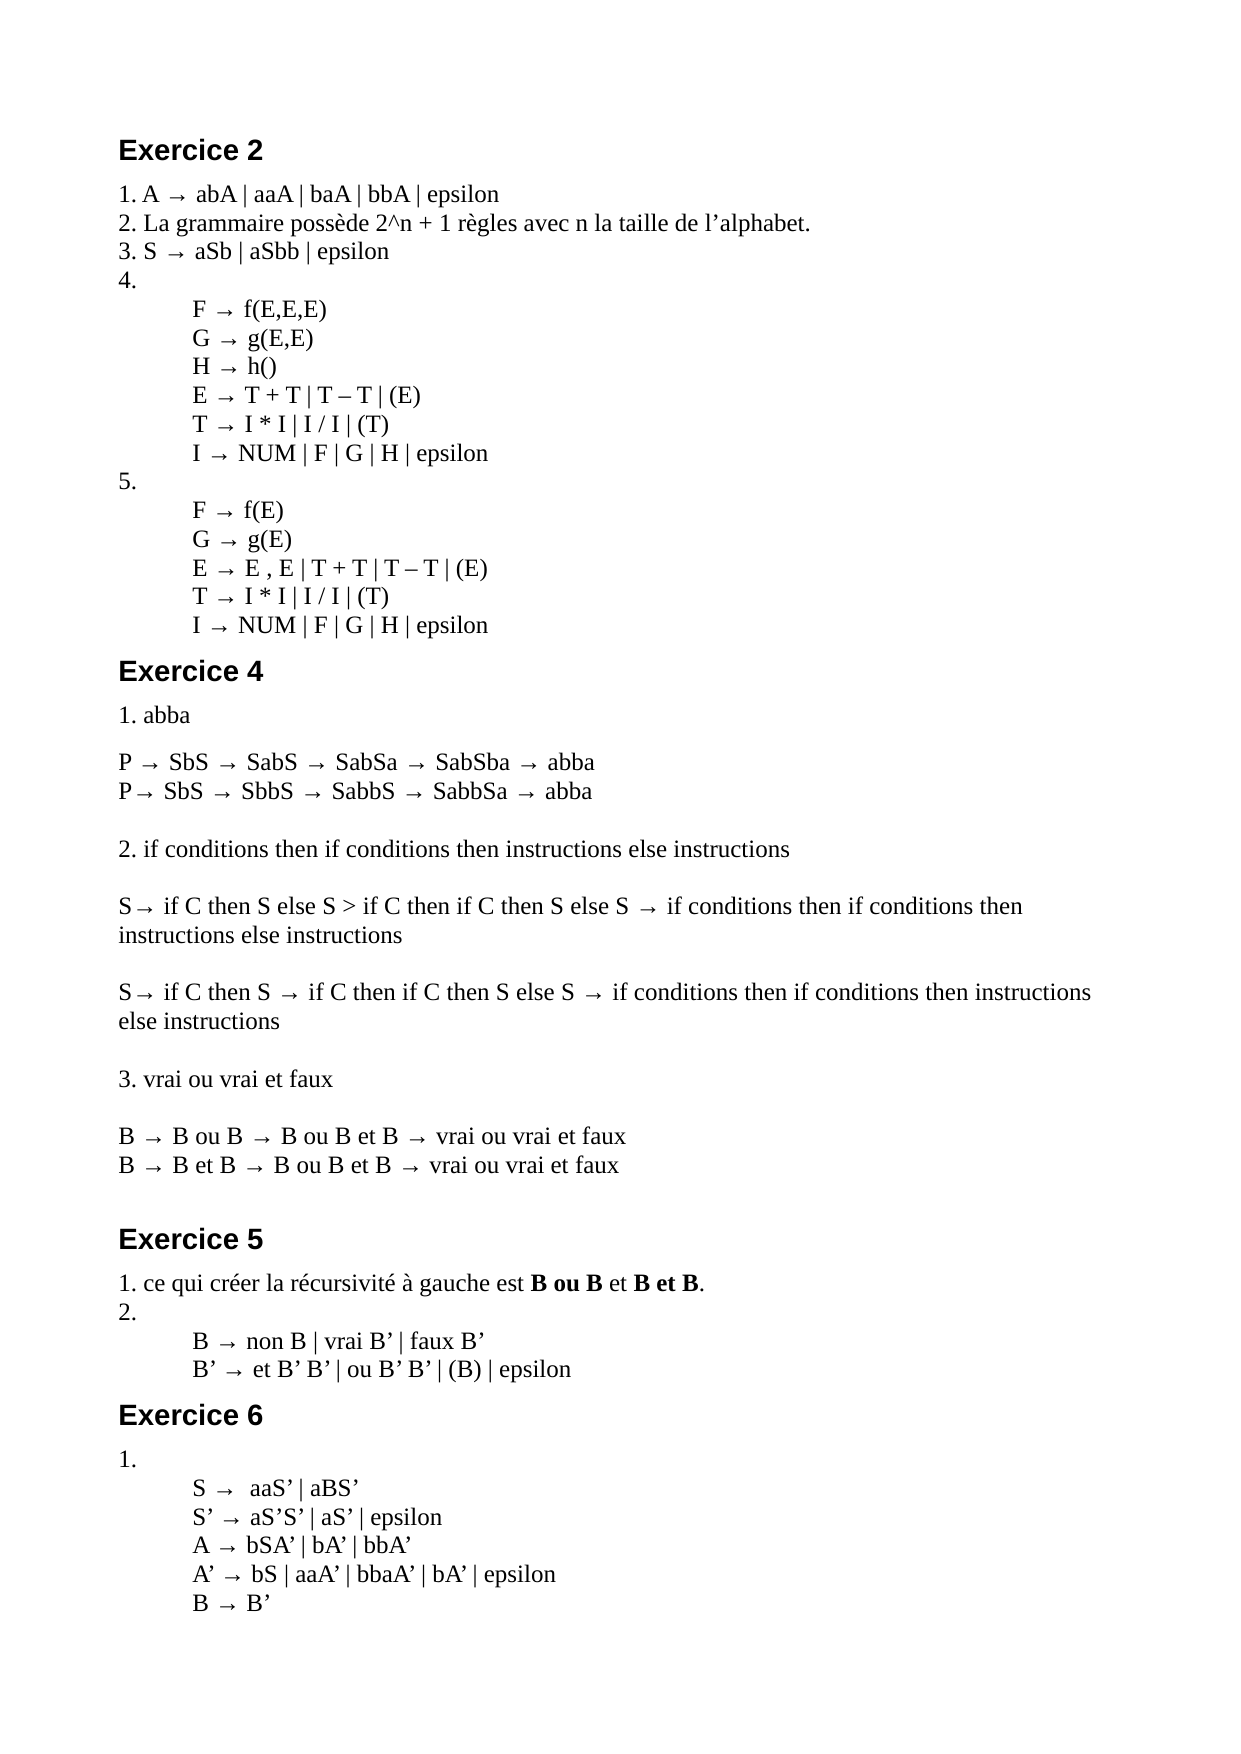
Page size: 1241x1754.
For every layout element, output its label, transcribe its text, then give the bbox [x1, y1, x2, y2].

text 1. A → abA | aaA | baA | bbA | epsilon [118, 179, 1122, 208]
text 2. [118, 1297, 1122, 1326]
text B → B’ [118, 1588, 1122, 1617]
text 5. [118, 466, 1122, 495]
text 1. [118, 1444, 1122, 1473]
text B → non B | vrai B’ | faux B’ [118, 1326, 1122, 1354]
text S→ if C then S → if C then if C then S else S → if conditions then if conditions then instructions else instructions [118, 977, 1122, 1035]
text F → f(E,E,E) [118, 294, 1122, 323]
text E → E , E | T + T | T – T | (E) [118, 553, 1122, 581]
text G → g(E,E) [118, 323, 1122, 351]
text B’ → et B’ B’ | ou B’ B’ | (B) | epsilon [118, 1354, 1122, 1383]
text T → I * I | I / I | (T) [118, 409, 1122, 438]
text A’ → bS | aaA’ | bbaA’ | bA’ | epsilon [118, 1559, 1122, 1588]
subtitle Exercice 6 [118, 1398, 1122, 1432]
text P → SbS → SabS → SabSa → SabSba → abba [118, 747, 1122, 776]
text S’ → aS’S’ | aS’ | epsilon [118, 1502, 1122, 1530]
subtitle Exercice 4 [118, 653, 1122, 687]
subtitle Exercice 2 [118, 133, 1122, 166]
text G → g(E) [118, 524, 1122, 553]
text S → aaS’ | aBS’ [118, 1473, 1122, 1502]
text F → f(E) [118, 495, 1122, 524]
text T → I * I | I / I | (T) [118, 581, 1122, 610]
text 2. if conditions then if conditions then instructions else instructions [118, 834, 1122, 862]
text B → B ou B → B ou B et B → vrai ou vrai et faux [118, 1121, 1122, 1150]
text I → NUM | F | G | H | epsilon [118, 438, 1122, 466]
text S→ if C then S else S > if C then if C then S else S → if conditions then if conditions then instructions else instructions [118, 891, 1122, 949]
text I → NUM | F | G | H | epsilon [118, 610, 1122, 639]
text 1. abba [118, 700, 1122, 728]
text E → T + T | T – T | (E) [118, 380, 1122, 409]
text B → B et B → B ou B et B → vrai ou vrai et faux [118, 1150, 1122, 1179]
text A → bSA’ | bA’ | bbA’ [118, 1530, 1122, 1559]
text P→ SbS → SbbS → SabbS → SabbSa → abba [118, 776, 1122, 805]
text 3. vrai ou vrai et faux [118, 1064, 1122, 1092]
text 2. La grammaire possède 2^n + 1 règles avec n la taille de l’alphabet. [118, 208, 1122, 236]
text 3. S → aSb | aSbb | epsilon [118, 236, 1122, 265]
text H → h() [118, 351, 1122, 380]
subtitle Exercice 5 [118, 1222, 1122, 1256]
text 1. ce qui créer la récursivité à gauche est B ou B et B et B. [118, 1268, 1122, 1297]
text 4. [118, 265, 1122, 294]
